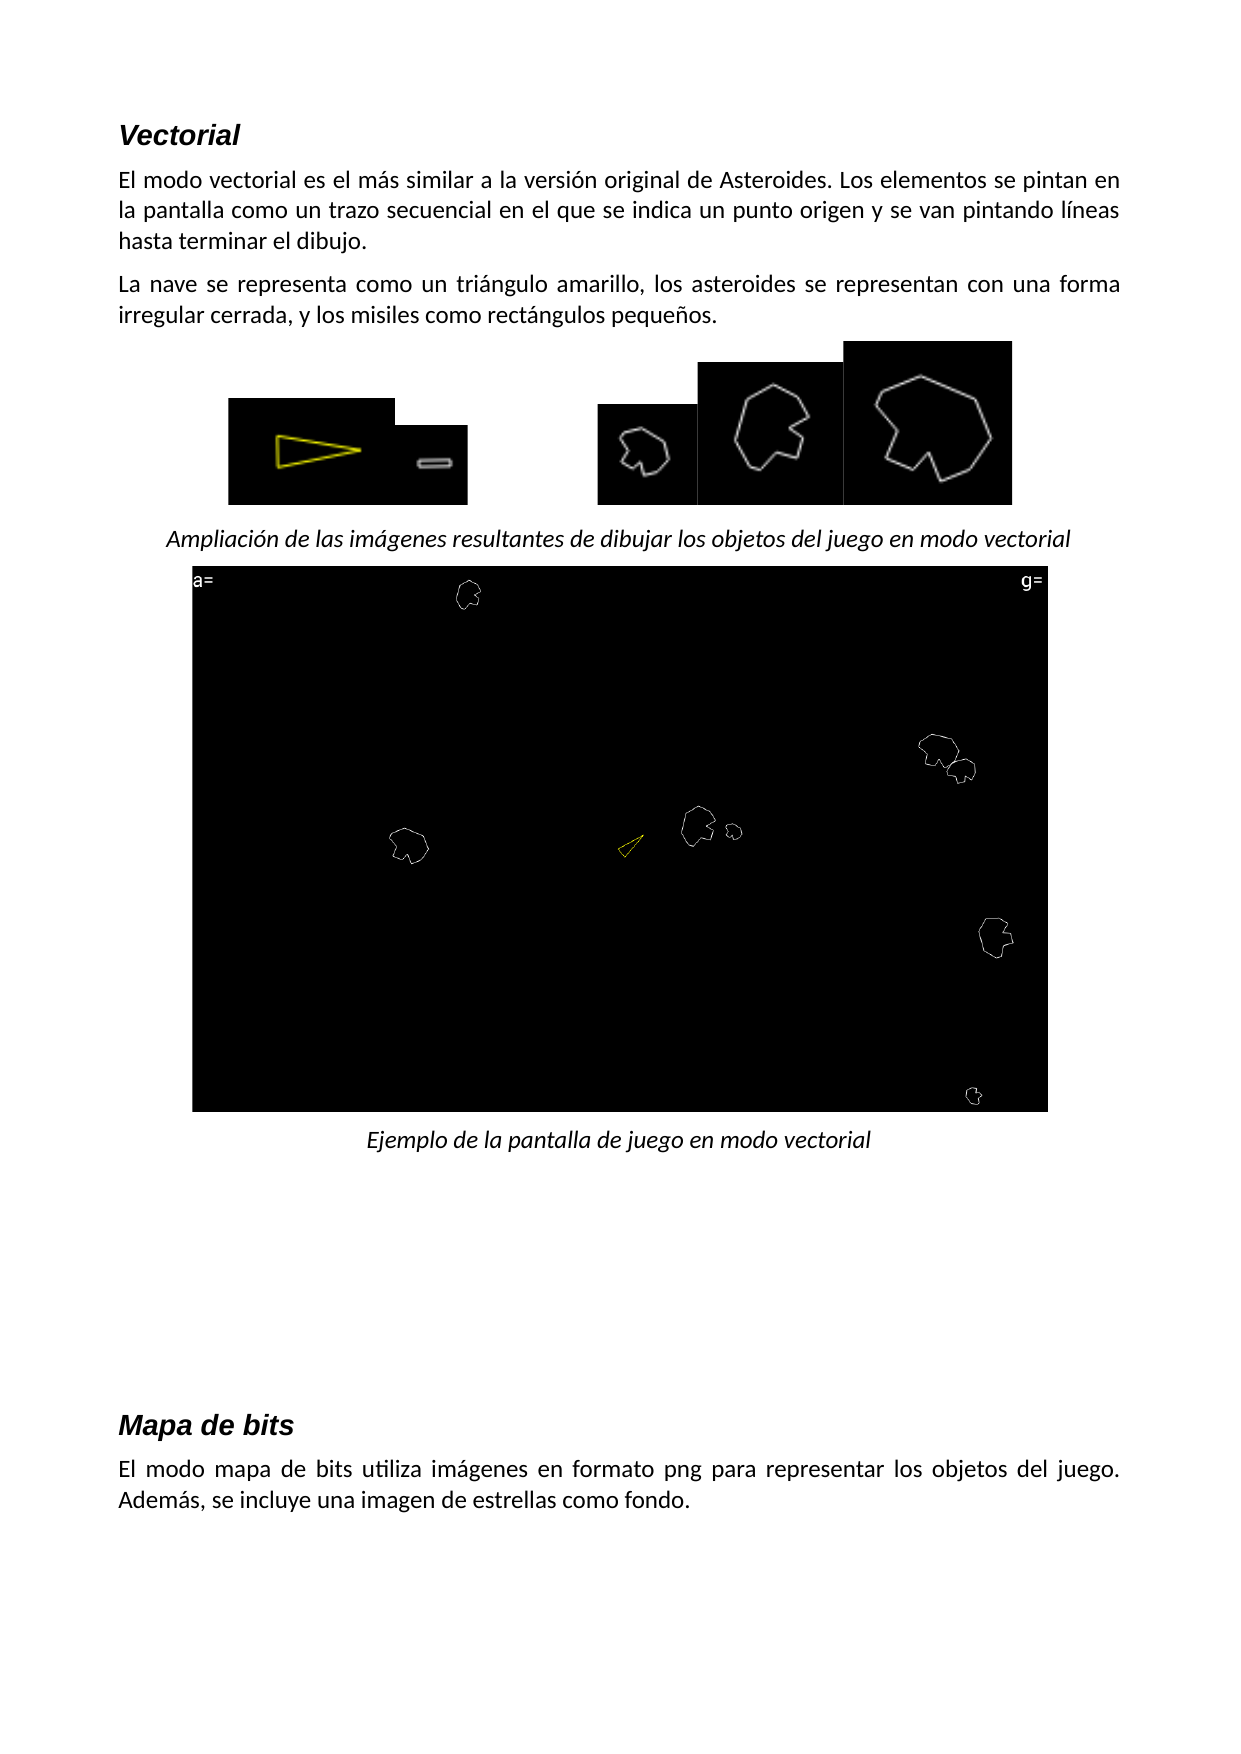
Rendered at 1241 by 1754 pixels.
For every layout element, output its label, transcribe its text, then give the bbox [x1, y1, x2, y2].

text Ejemplo de la pantalla de juego en modo vectorial [118, 1124, 1122, 1155]
text Ampliación de las imágenes resultantes de dibujar los objetos del juego en modo vectorial [118, 523, 1122, 553]
text El modo mapa de bits utiliza imágenes en formato png para representar los objetos del juego. Además, se incluye una imagen de estrellas como fondo. [118, 1453, 1122, 1514]
picture [192, 566, 1048, 1112]
subtitle Vectorial [118, 118, 1122, 152]
picture [597, 341, 1013, 505]
text La nave se representa como un triángulo amarillo, los asteroides se representan con una forma irregular cerrada, y los misiles como rectángulos pequeños. [118, 268, 1122, 329]
text El modo vectorial es el más similar a la versión original de Asteroides. Los elementos se pintan en la pantalla como un trazo secuencial en el que se indica un punto origen y se van pintando líneas hasta terminar el dibujo. [118, 164, 1122, 256]
picture [228, 398, 468, 505]
subtitle Mapa de bits [118, 1407, 1122, 1441]
